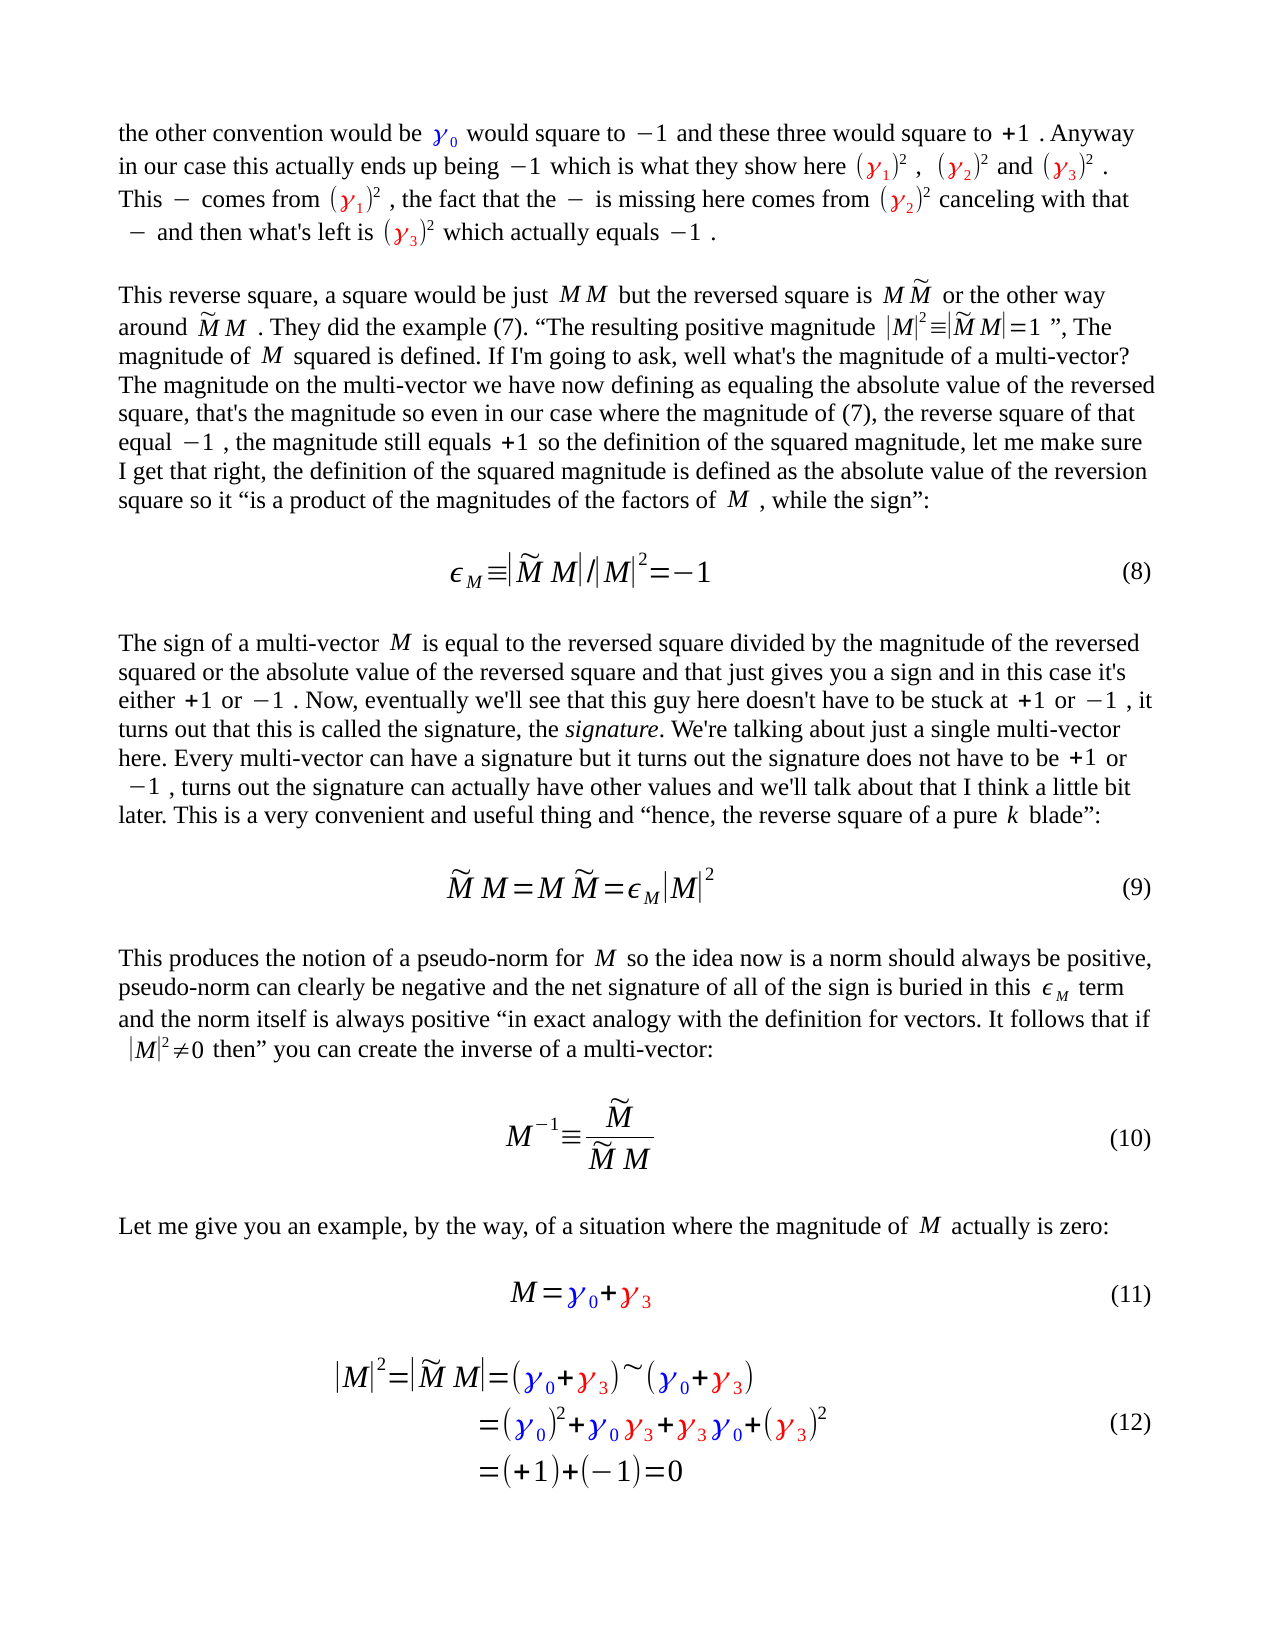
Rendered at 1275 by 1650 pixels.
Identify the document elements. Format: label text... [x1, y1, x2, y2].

table_header (8) [1041, 542, 1157, 599]
text This reverse square, a square would be justbut the reversed square isor the other way around. They did the example (7). “The resulting positive magnitude”, The magnitude ofsquared is defined. If I'm going to ask, well what's the magnitude of a multi-vector? [118, 279, 1157, 370]
table_header (9) [1041, 858, 1157, 914]
text This produces the notion of a pseudo-norm forso the idea now is a norm should always be positive, pseudo-norm can clearly be negative and the net signature of all of the sign is buried in thisterm and the norm itself is always positive “in exact analogy with the definition for vectors. It follows that if then” you can create the inverse of a multi-vector: [118, 943, 1157, 1063]
table_header [118, 1348, 1041, 1496]
table_header (12) [1041, 1348, 1157, 1496]
table_header (10) [1041, 1092, 1157, 1182]
table_header [118, 1269, 1041, 1319]
table_header [118, 542, 1041, 599]
text Let me give you an example, by the way, of a situation where the magnitude ofactually is zero: [118, 1211, 1157, 1240]
table_header (11) [1041, 1269, 1157, 1319]
text The magnitude on the multi-vector we have now defining as equaling the absolute value of the reversed square, that's the magnitude so even in our case where the magnitude of (7), the reverse square of that equal, the magnitude still equalsso the definition of the squared magnitude, let me make sure I get that right, the definition of the squared magnitude is defined as the absolute value of the reversion square so it “is a product of the magnitudes of the factors of, while the sign”: [118, 370, 1157, 513]
text The sign of a multi-vectoris equal to the reversed square divided by the magnitude of the reversed squared or the absolute value of the reversed square and that just gives you a sign and in this case it's eitheror. Now, eventually we'll see that this guy here doesn't have to be stuck ator, it turns out that this is called the signature, the signature. We're talking about just a single multi-vector here. Every multi-vector can have a signature but it turns out the signature does not have to beor, turns out the signature can actually have other values and we'll talk about that I think a little bit later. This is a very convenient and useful thing and “hence, the reverse square of a pureblade”: [118, 628, 1157, 829]
table_header [118, 858, 1041, 914]
text Now, if you look how convenient this is, when you do this reversal theare right next to each other and that's what they're trying to show here but the notation makes it a little bit obscure in this case because it'sand then the reverse of that isso you've already done the exchange and now you just pair things up and every time you do a pairing you get a square of something so you're going to getthen you're going to getand then you're going to getand if you're in the euclidean metric this is always going to bebut in our metric it could sometimes bebecause well in this case it would bebecause each of these squares toin the convention we're using, the other convention would bewould square toand these three would square to. Anyway in our case this actually ends up beingwhich is what they show here, and. Thiscomes from, the fact that theis missing here comes fromcanceling with that and then what's left iswhich actually equals. [118, 118, 1157, 250]
table_header [118, 1092, 1041, 1182]
